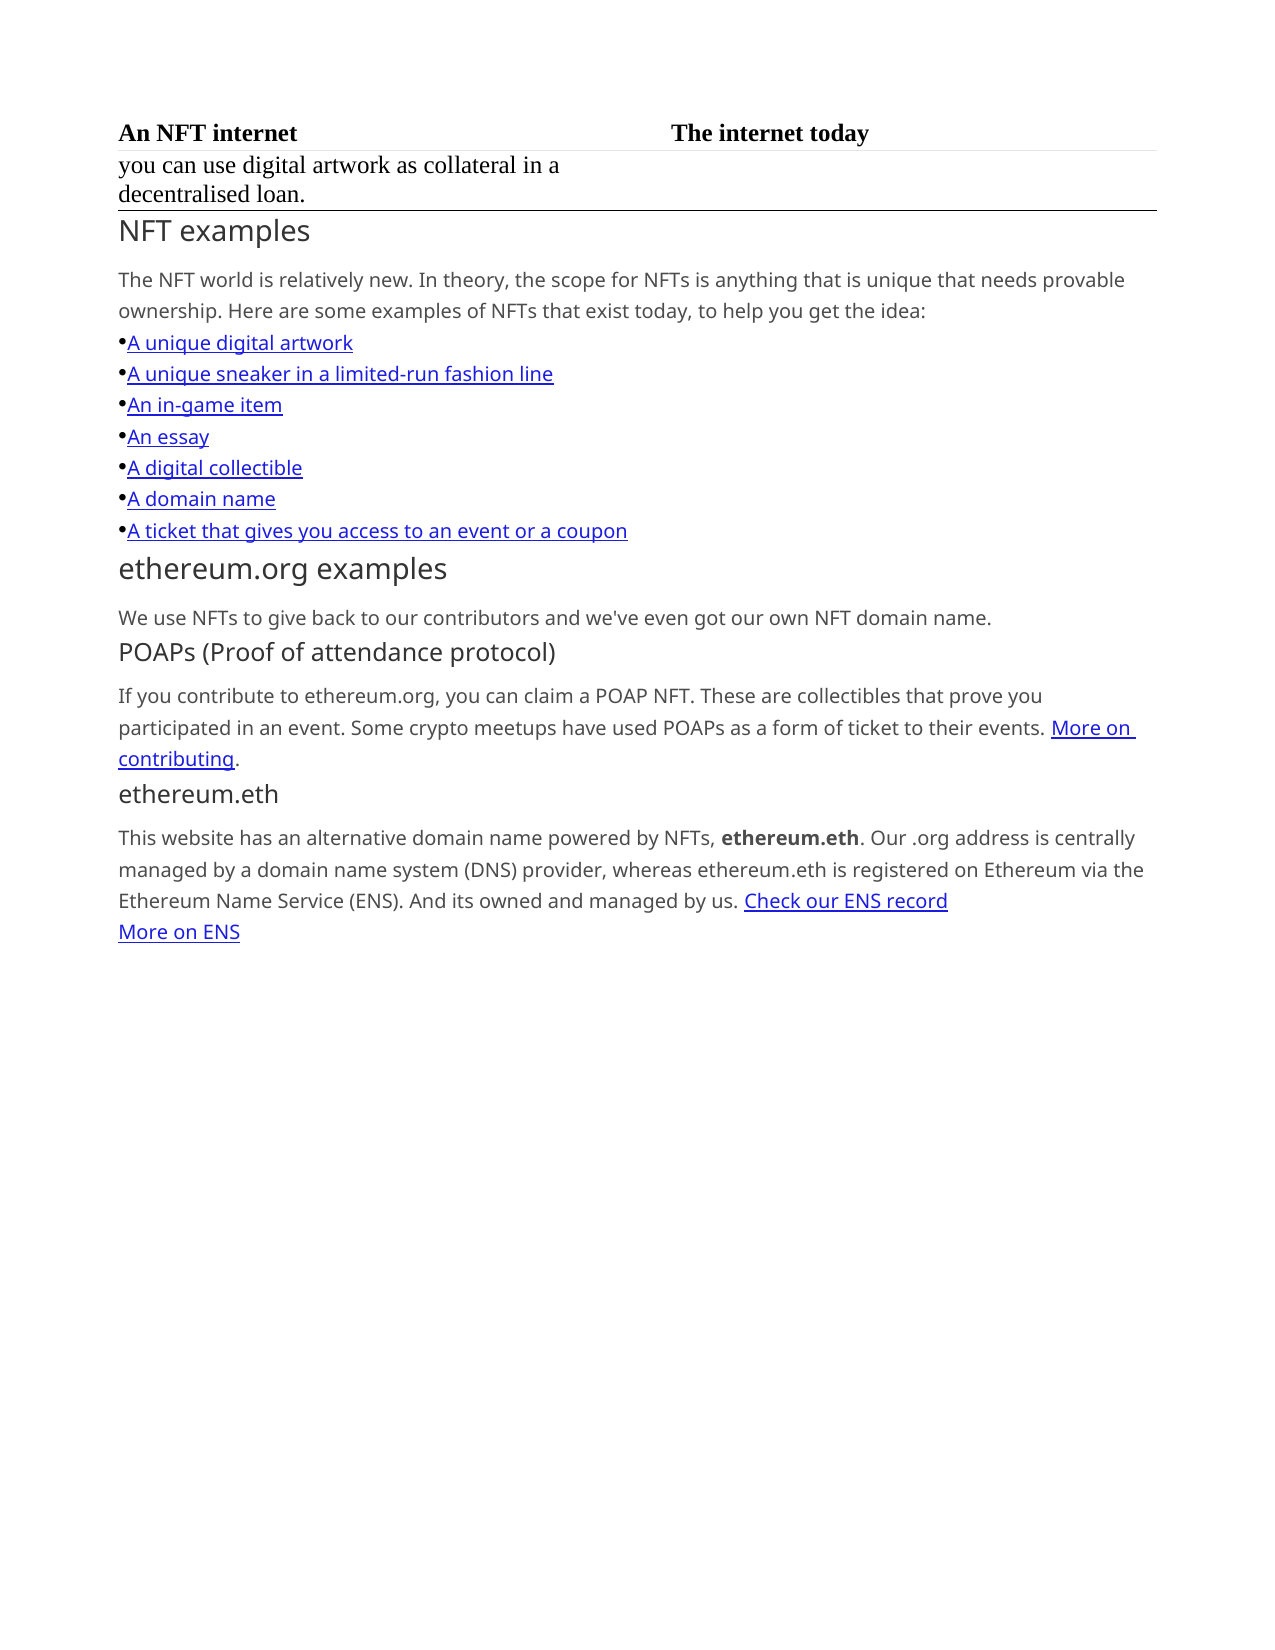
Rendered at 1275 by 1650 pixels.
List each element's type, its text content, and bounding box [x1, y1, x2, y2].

list An essay [118, 423, 1157, 450]
table_cell [671, 151, 1157, 210]
text The NFT world is relatively new. In theory, the scope for NFTs is anything that is unique that needs provable ownership. Here are some examples of NFTs that exist today, to help you get the idea: [118, 266, 1157, 324]
text If you contribute to ethereum.org, you can claim a POAP NFT. These are collectibles that prove you participated in an event. Some crypto meetups have used POAPs as a form of ticket to their events. More on contributing. [118, 683, 1157, 773]
table_header An NFT internet [118, 118, 671, 150]
list A unique sneaker in a limited-run fashion line [118, 360, 1157, 387]
subtitle NFT examples [118, 211, 1157, 250]
subtitle ethereum.org examples [118, 548, 1157, 588]
subtitle ethereum.eth [118, 777, 1157, 811]
subtitle POAPs (Proof of attendance protocol) [118, 635, 1157, 669]
list A ticket that gives you access to an event or a coupon [118, 517, 1157, 544]
list A digital collectible [118, 454, 1157, 481]
list An in-game item [118, 391, 1157, 419]
text This website has an alternative domain name powered by NFTs, ethereum.eth. Our .org address is centrally managed by a domain name system (DNS) provider, whereas ethereum.eth is registered on Ethereum via the Ethereum Name Service (ENS). And its owned and managed by us. Check our ENS record [118, 824, 1157, 914]
text More on ENS [118, 918, 1157, 946]
list A unique digital artwork [118, 329, 1157, 356]
table_header The internet today [671, 118, 1157, 150]
text We use NFTs to give back to our contributors and we've even got our own NFT domain name. [118, 604, 1157, 631]
table_cell you can use digital artwork as collateral in a decentralised loan. [118, 151, 671, 210]
list A domain name [118, 485, 1157, 513]
